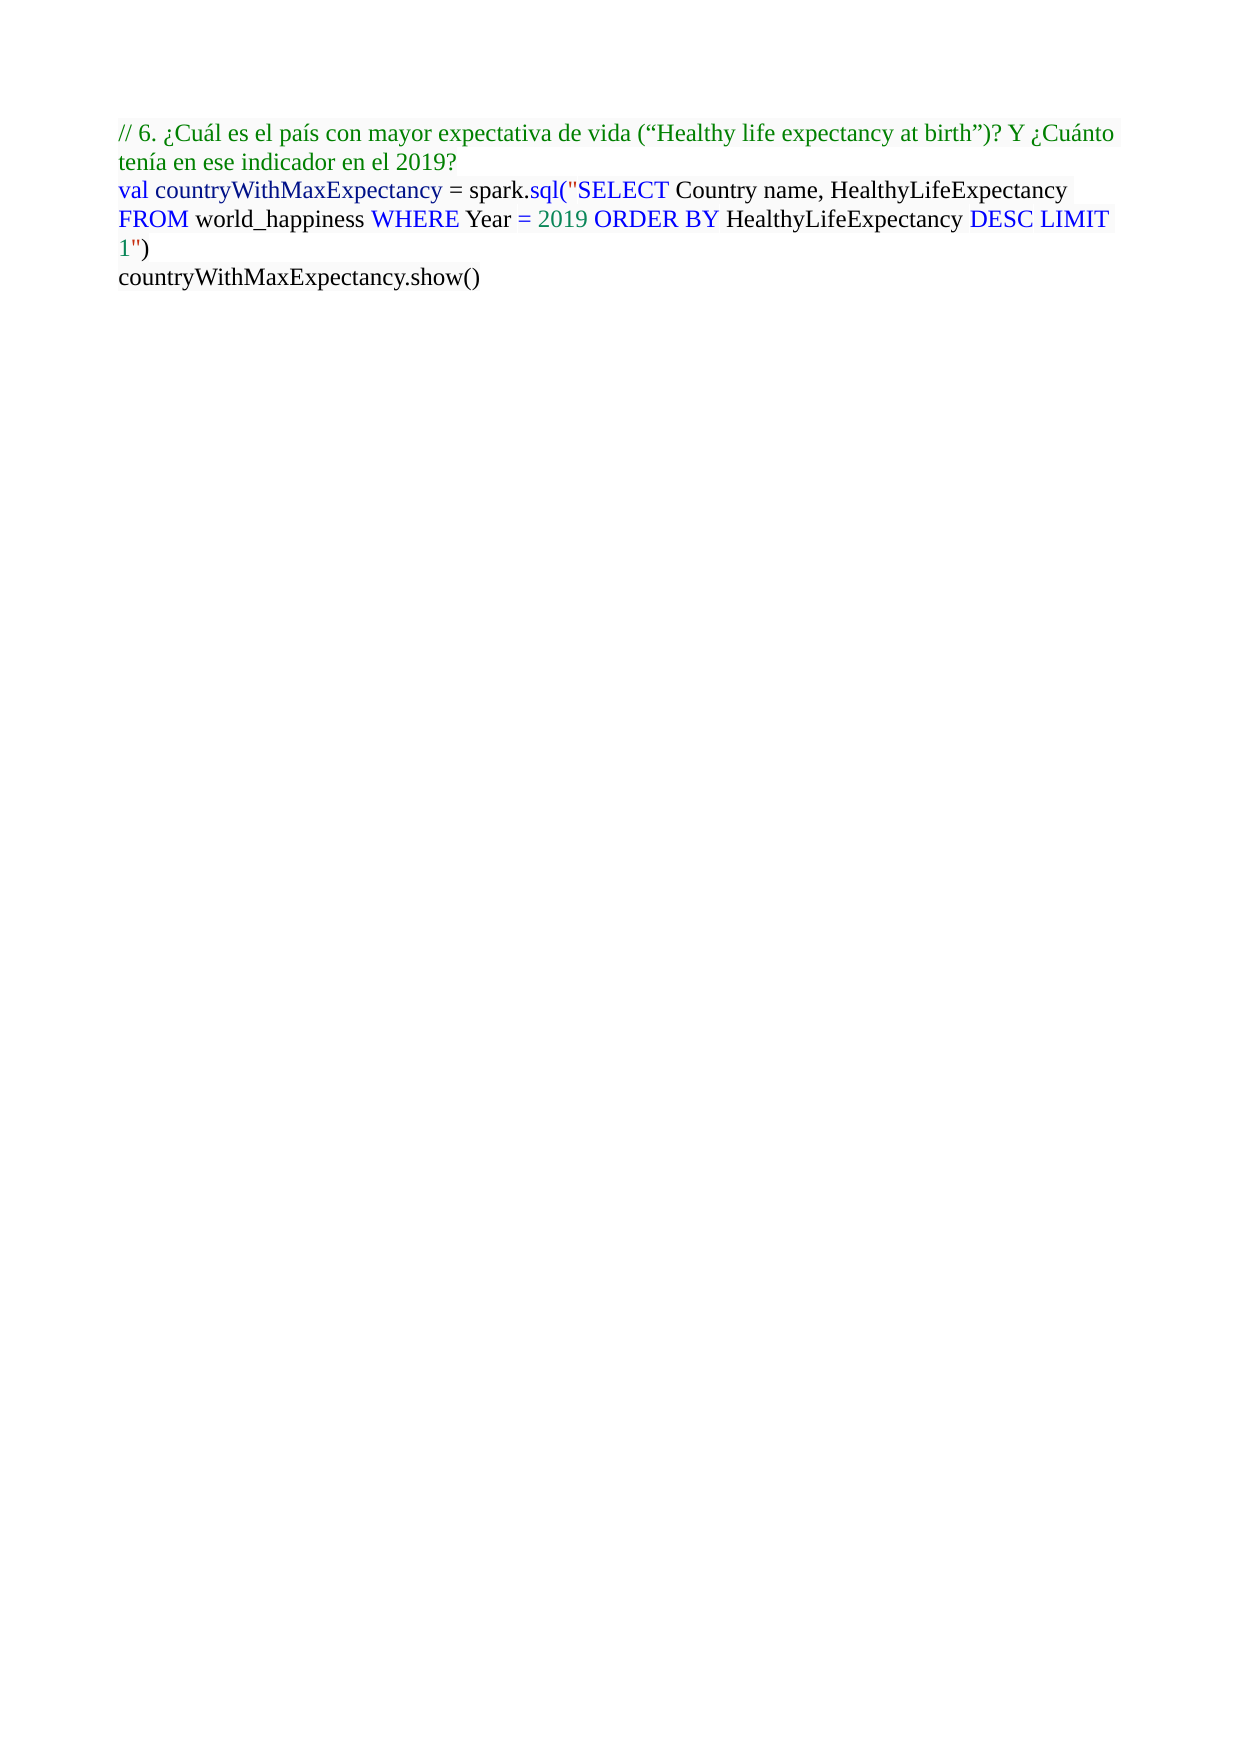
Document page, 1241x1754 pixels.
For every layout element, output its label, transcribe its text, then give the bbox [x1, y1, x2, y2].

text countryWithMaxExpectancy.show() [118, 262, 1122, 291]
text val countryWithMaxExpectancy = spark.sql("SELECT Country name, HealthyLifeExpectancy FROM world_happiness WHERE Year = 2019 ORDER BY HealthyLifeExpectancy DESC LIMIT 1") [118, 176, 1122, 262]
text // 6. ¿Cuál es el país con mayor expectativa de vida (“Healthy life expectancy at birth”)? Y ¿Cuánto tenía en ese indicador en el 2019? [118, 118, 1122, 176]
